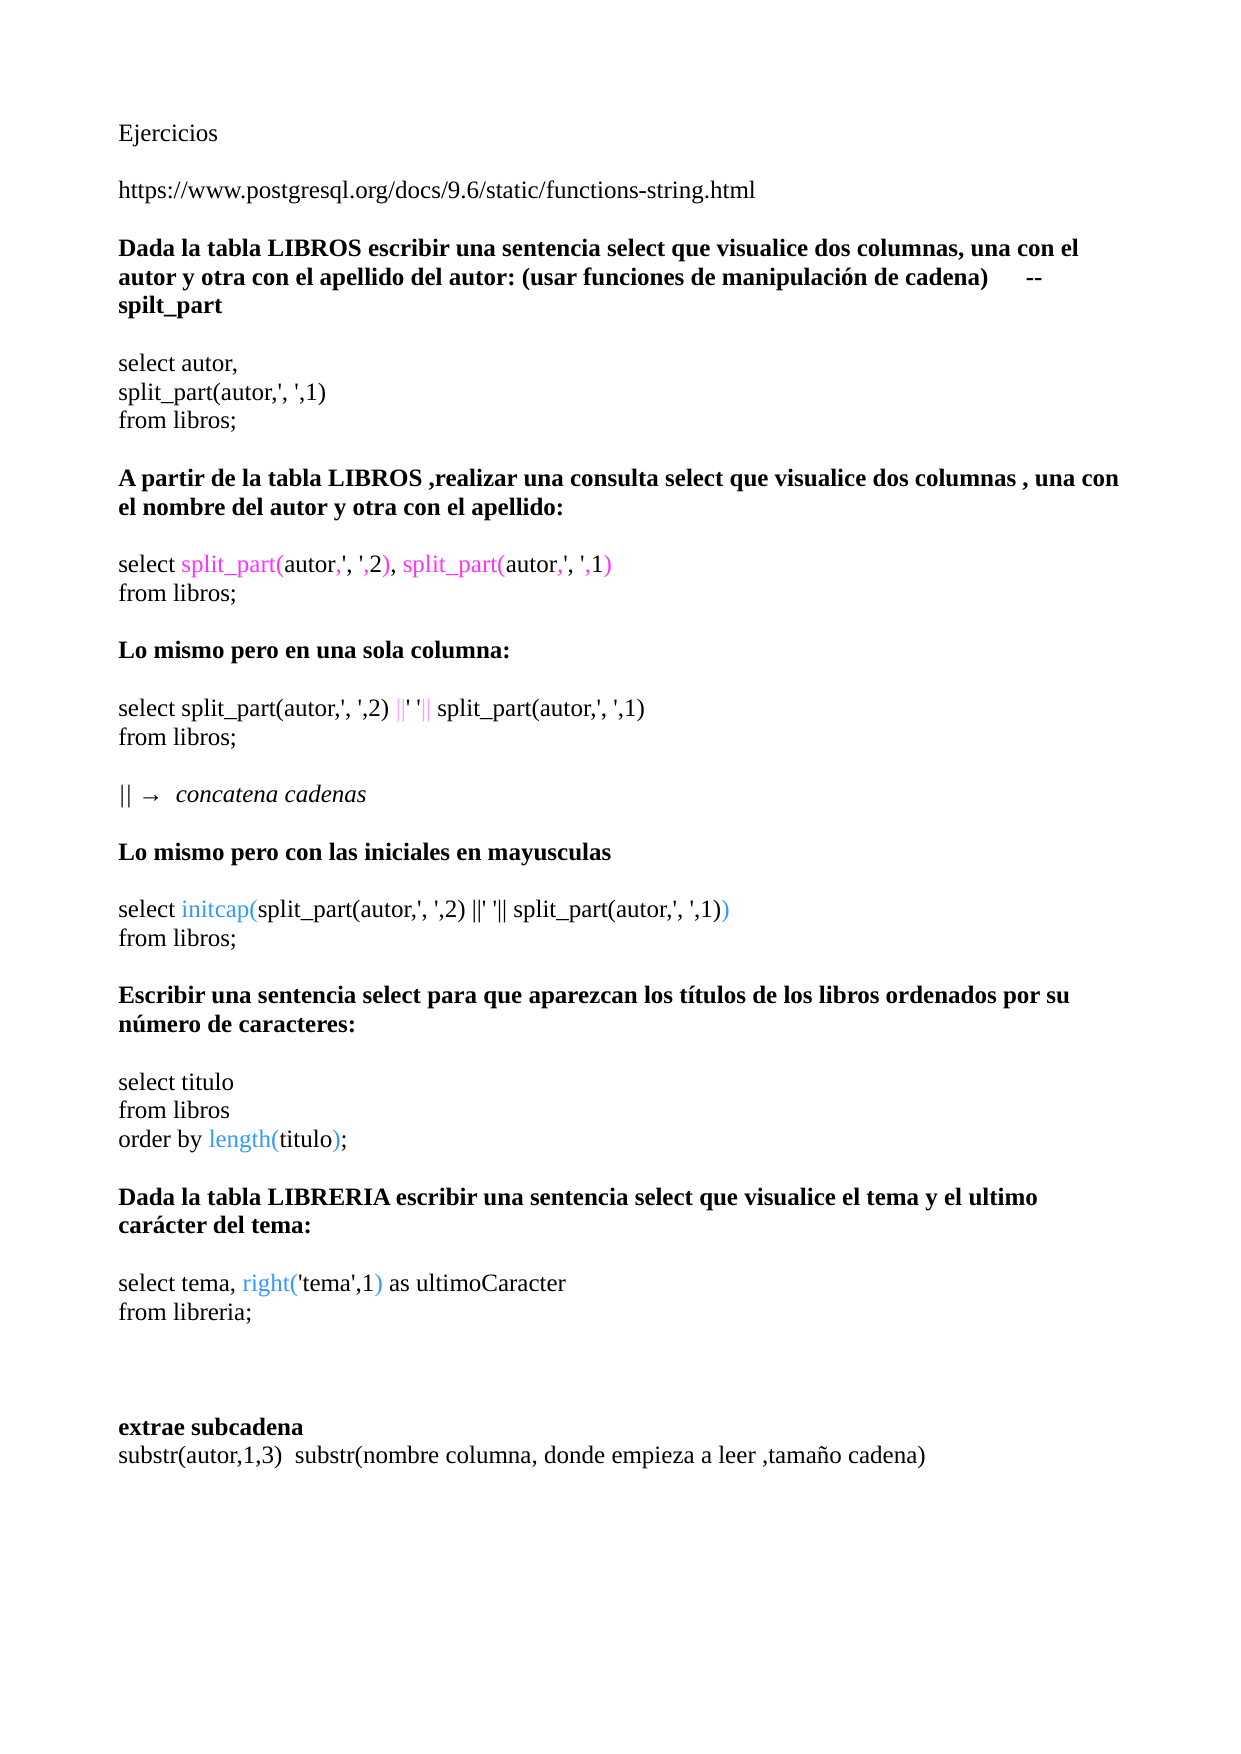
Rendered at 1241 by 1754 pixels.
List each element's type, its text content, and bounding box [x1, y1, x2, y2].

text from libros; [118, 722, 1122, 751]
text select autor, [118, 348, 1122, 377]
text Ejercicios [118, 118, 1122, 147]
text from libros; [118, 406, 1122, 434]
text https://www.postgresql.org/docs/9.6/static/functions-string.html [118, 176, 1122, 204]
text select split_part(autor,', ',2) ||' '|| split_part(autor,', ',1) [118, 693, 1122, 722]
text A partir de la tabla LIBROS ,realizar una consulta select que visualice dos columnas , una con el nombre del autor y otra con el apellido: [118, 463, 1122, 521]
text from libros; [118, 578, 1122, 607]
text Escribir una sentencia select para que aparezcan los títulos de los libros ordenados por su número de caracteres: [118, 981, 1122, 1038]
text Lo mismo pero con las iniciales en mayusculas [118, 837, 1122, 866]
text from libreria; [118, 1297, 1122, 1326]
text select titulo [118, 1067, 1122, 1096]
text select initcap(split_part(autor,', ',2) ||' '|| split_part(autor,', ',1)) [118, 894, 1122, 923]
text from libros [118, 1096, 1122, 1124]
text select split_part(autor,', ',2), split_part(autor,', ',1) [118, 549, 1122, 578]
text split_part(autor,', ',1) [118, 377, 1122, 406]
text Dada la tabla LIBRERIA escribir una sentencia select que visualice el tema y el ultimo carácter del tema: [118, 1182, 1122, 1239]
text || → concatena cadenas [118, 779, 1122, 808]
text from libros; [118, 923, 1122, 952]
text select tema, right('tema',1) as ultimoCaracter [118, 1268, 1122, 1297]
text extrae subcadena [118, 1412, 1122, 1441]
text Lo mismo pero en una sola columna: [118, 636, 1122, 664]
text Dada la tabla LIBROS escribir una sentencia select que visualice dos columnas, una con el autor y otra con el apellido del autor: (usar funciones de manipulación de cadena) --spilt_part [118, 233, 1122, 319]
text substr(autor,1,3) substr(nombre columna, donde empieza a leer ,tamaño cadena) [118, 1441, 1122, 1469]
text order by length(titulo); [118, 1124, 1122, 1153]
